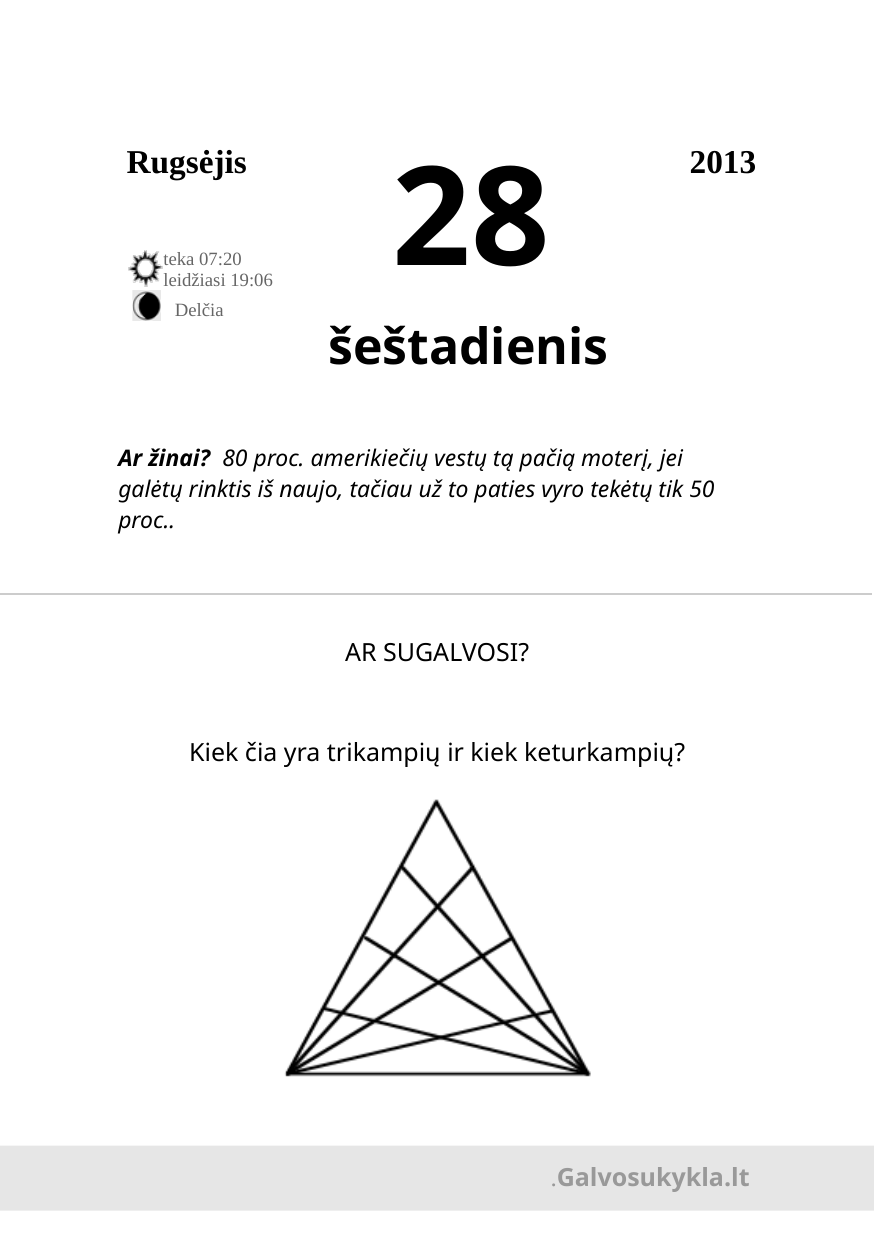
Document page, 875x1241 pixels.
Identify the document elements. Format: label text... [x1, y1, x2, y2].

table_header 2013 [638, 118, 756, 379]
table_header Delčia [118, 288, 298, 379]
text Kiek čia yra trikampių ir kiek keturkampių? [118, 734, 756, 1080]
text Ar žinai? 80 proc. amerikiečių vestų tą pačią moterį, jei galėtų rinktis iš naujo, tačiau už to paties vyro tekėtų tik 50 proc.. [118, 442, 756, 536]
picture [280, 797, 594, 1081]
text AR SUGALVOSI? [118, 635, 756, 669]
table_header Rugsėjis teka 07:20 leidžiasi 19:06 [118, 118, 298, 287]
table_header 28 šeštadienis [299, 118, 638, 379]
